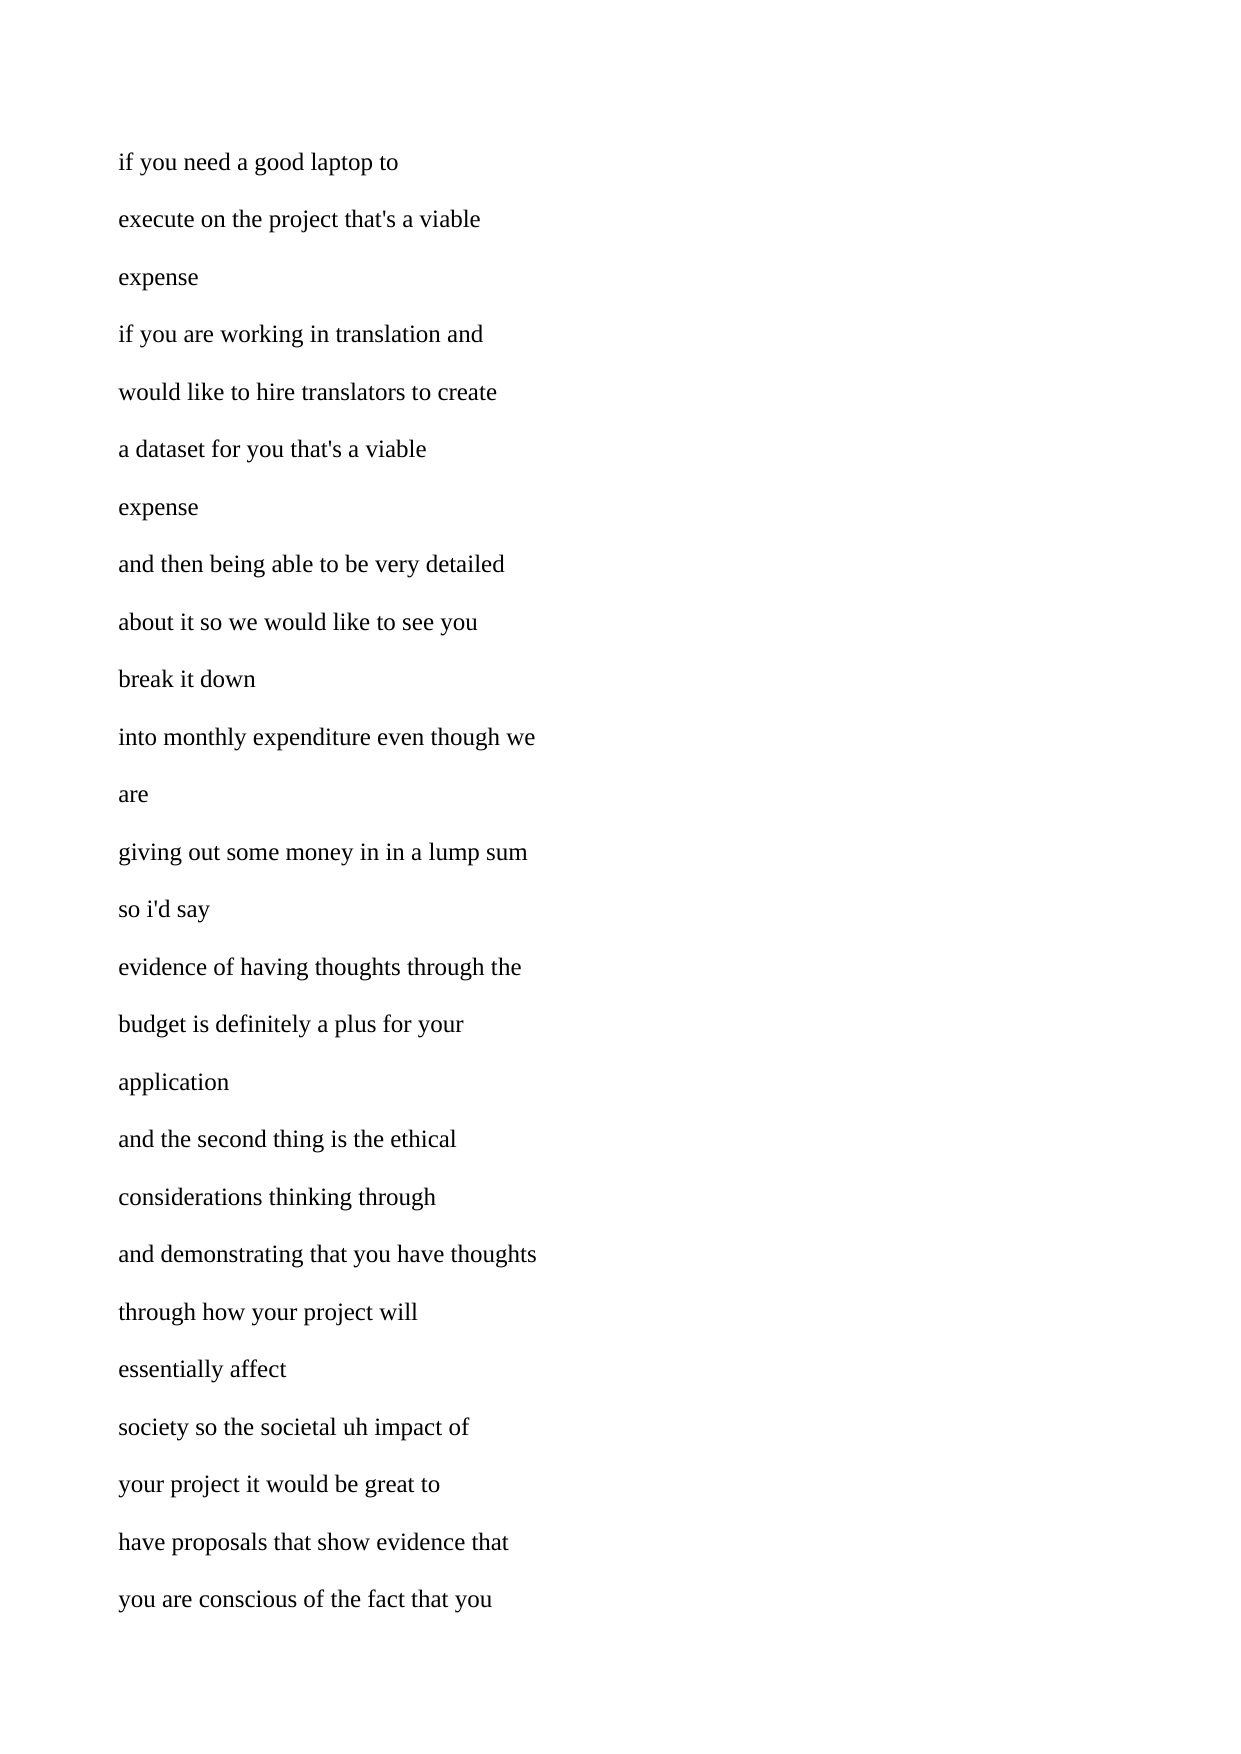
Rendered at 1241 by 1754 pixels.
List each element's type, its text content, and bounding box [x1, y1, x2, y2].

text if you are working in translation and [118, 319, 1122, 348]
text are [118, 779, 1122, 808]
text and demonstrating that you have thoughts [118, 1239, 1122, 1268]
text essentially affect [118, 1354, 1122, 1383]
text evidence of having thoughts through the [118, 952, 1122, 981]
text your project it would be great to [118, 1469, 1122, 1498]
text through how your project will [118, 1297, 1122, 1326]
text have proposals that show evidence that [118, 1527, 1122, 1556]
text budget is definitely a plus for your [118, 1009, 1122, 1038]
text application [118, 1067, 1122, 1096]
text execute on the project that's a viable [118, 204, 1122, 233]
text and the second thing is the ethical [118, 1124, 1122, 1153]
text society so the societal uh impact of [118, 1412, 1122, 1441]
text and then being able to be very detailed [118, 549, 1122, 578]
text so i'd say [118, 894, 1122, 923]
text considerations thinking through [118, 1182, 1122, 1211]
text expense [118, 262, 1122, 291]
text would like to hire translators to create [118, 377, 1122, 406]
text if you need a good laptop to [118, 147, 1122, 176]
text a dataset for you that's a viable [118, 434, 1122, 463]
text expense [118, 492, 1122, 521]
text break it down [118, 664, 1122, 693]
text about it so we would like to see you [118, 607, 1122, 636]
text giving out some money in in a lump sum [118, 837, 1122, 866]
text into monthly expenditure even though we [118, 722, 1122, 751]
text you are conscious of the fact that you [118, 1584, 1122, 1613]
